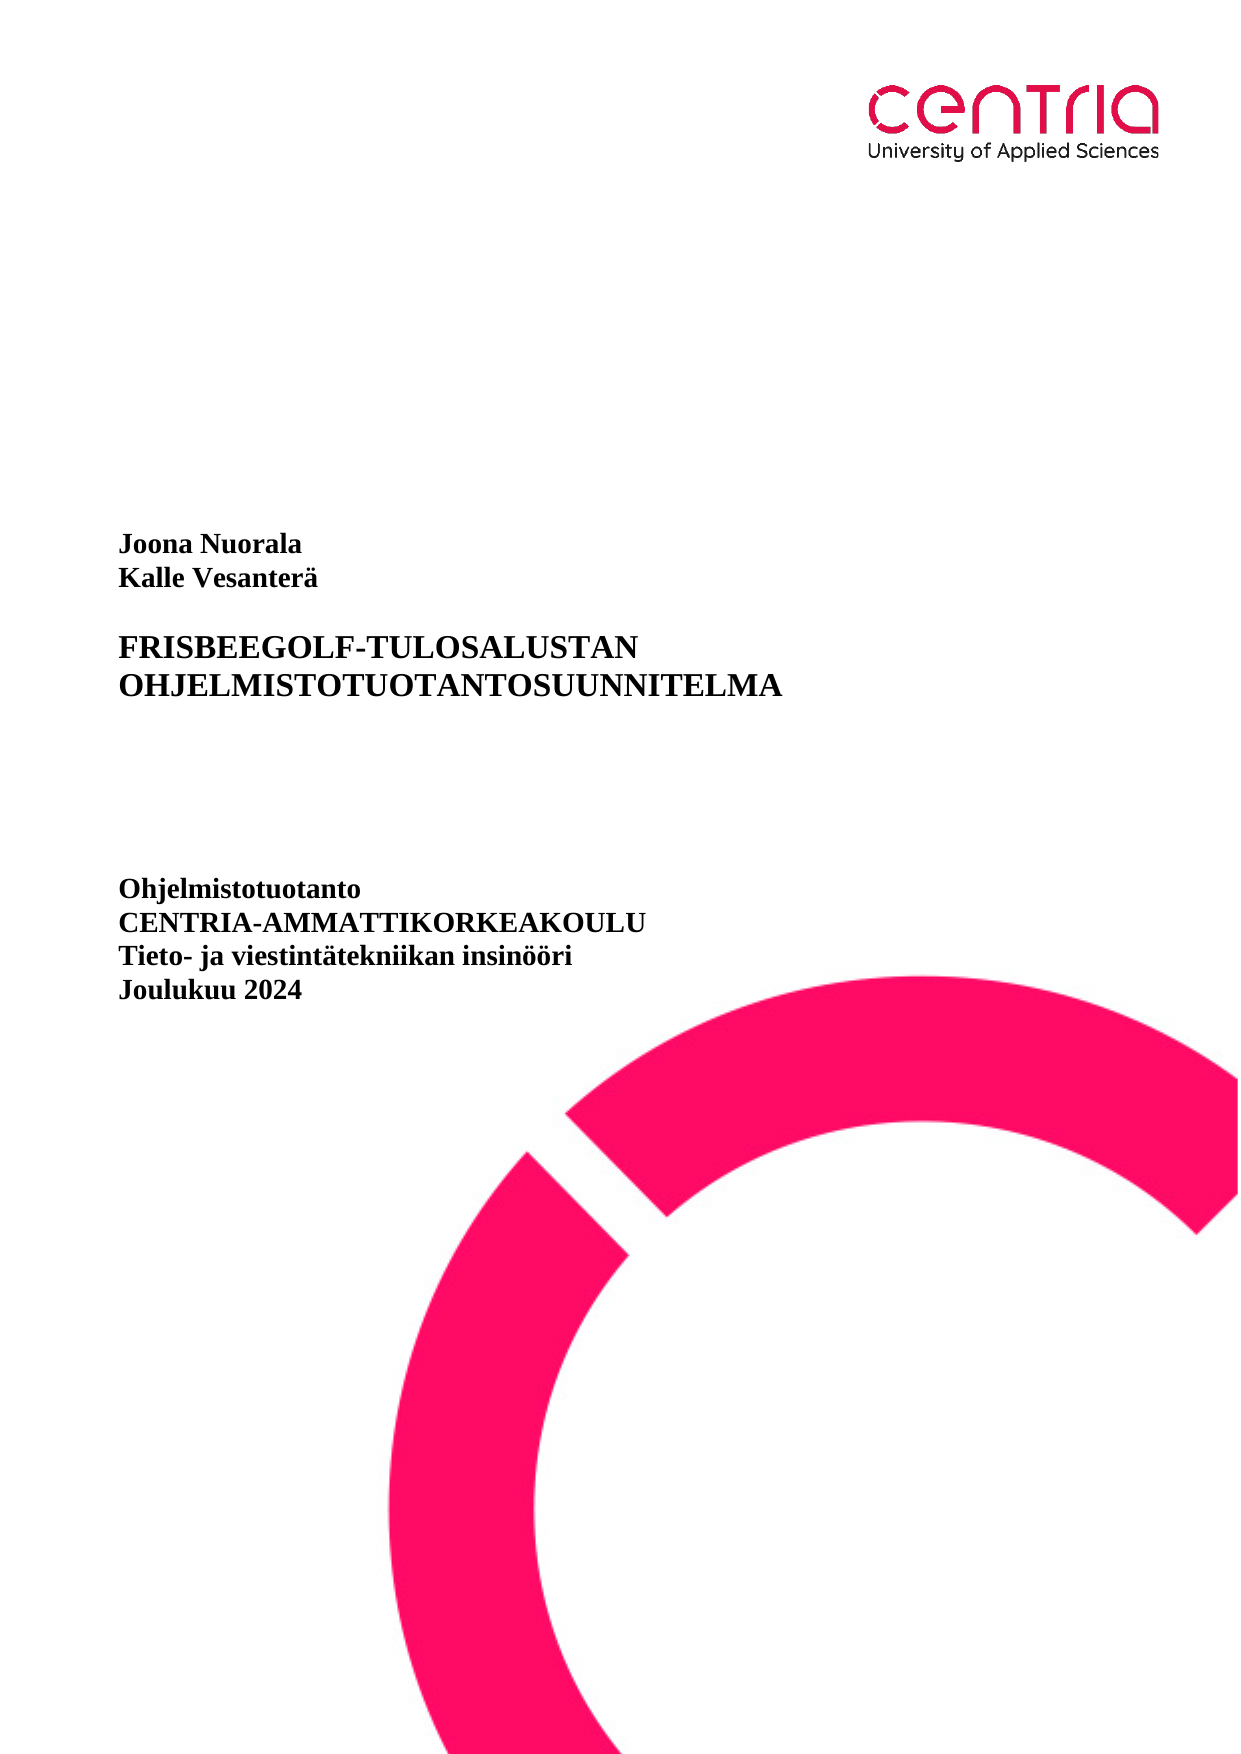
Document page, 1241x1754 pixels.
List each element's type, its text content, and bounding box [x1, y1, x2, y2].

text Joona Nuorala [118, 526, 1152, 560]
text Tieto- ja viestintätekniikan insinööri [118, 938, 1152, 972]
text CENTRIA-AMMATTIKORKEAKOULU [118, 905, 1152, 938]
picture [376, 953, 1238, 1754]
text Frisbeegolf-tulosalustan ohjelmistotuotantosuunnitelma [118, 627, 1152, 703]
picture [868, 85, 1159, 162]
text Joulukuu 2024 [118, 972, 1152, 1005]
text Ohjelmistotuotanto [118, 871, 1152, 905]
text Kalle Vesanterä [118, 560, 1152, 593]
